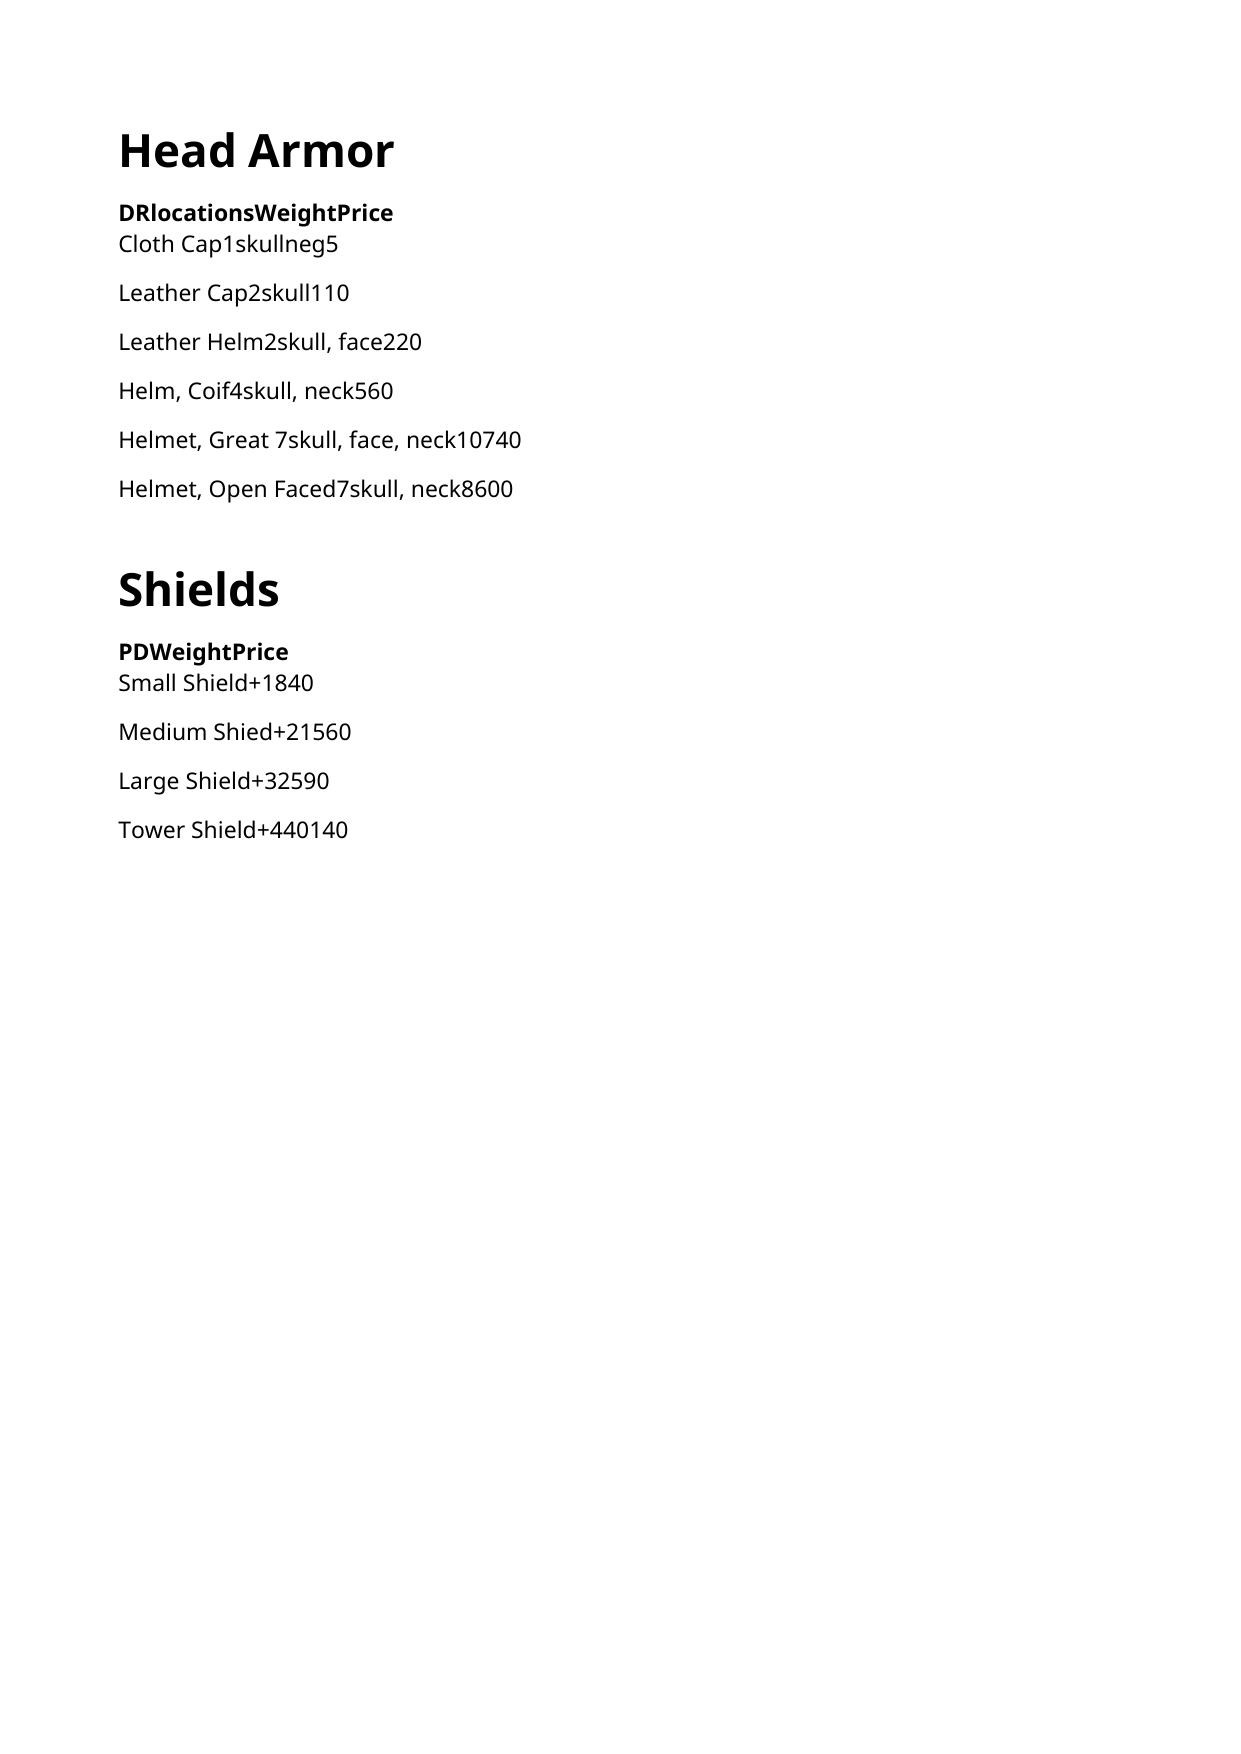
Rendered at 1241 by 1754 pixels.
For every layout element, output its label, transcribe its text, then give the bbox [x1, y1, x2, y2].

text Tower Shield+440140 [118, 813, 1122, 845]
text Helmet, Open Faced7skull, neck8600 [118, 473, 1122, 504]
text Helm, Coif4skull, neck560 [118, 375, 1122, 406]
text Medium Shied+21560 [118, 716, 1122, 747]
text Small Shield+1840 [118, 667, 1122, 698]
text Shields [118, 557, 1122, 619]
text Large Shield+32590 [118, 764, 1122, 796]
text Cloth Cap1skullneg5 [118, 228, 1122, 259]
text Leather Cap2skull110 [118, 277, 1122, 308]
text DRlocationsWeightPrice [118, 197, 1122, 228]
text PDWeightPrice [118, 635, 1122, 667]
text Head Armor [118, 118, 1122, 181]
text Leather Helm2skull, face220 [118, 326, 1122, 357]
text Helmet, Great 7skull, face, neck10740 [118, 424, 1122, 455]
